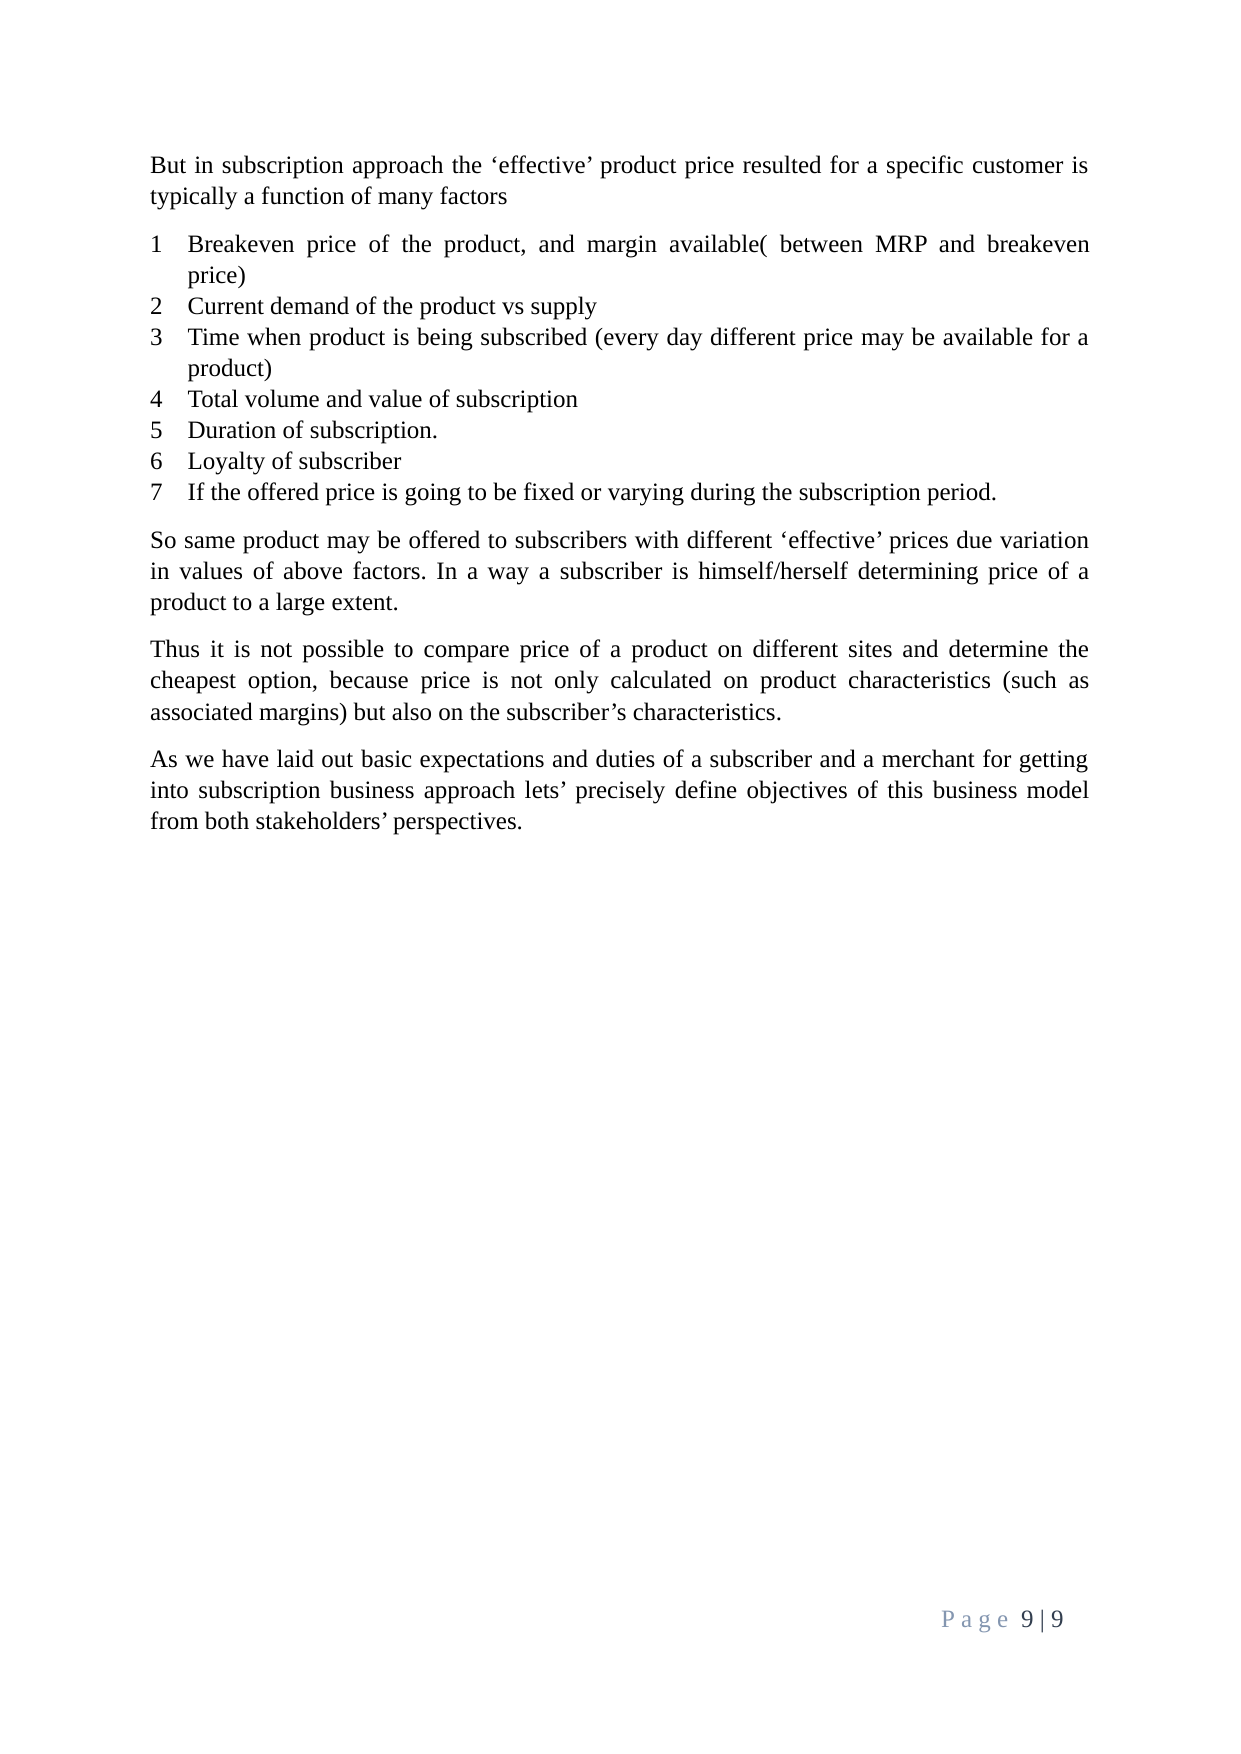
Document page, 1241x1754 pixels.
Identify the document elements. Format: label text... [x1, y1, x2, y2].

list Breakeven price of the product, and margin available( between MRP and breakeven price) [150, 229, 1090, 288]
list Current demand of the product vs supply [150, 291, 1090, 319]
list Duration of subscription. [150, 415, 1090, 444]
text So same product may be offered to subscribers with different ‘effective’ prices due variation in values of above factors. In a way a subscriber is himself/herself determining price of a product to a large extent. [150, 525, 1090, 616]
text But in subscription approach the ‘effective’ product price resulted for a specific customer is typically a function of many factors [150, 150, 1090, 210]
text Thus it is not possible to compare price of a product on different sites and determine the cheapest option, because price is not only calculated on product characteristics (such as associated margins) but also on the subscriber’s characteristics. [150, 634, 1090, 725]
text As we have laid out basic expectations and duties of a subscriber and a merchant for getting into subscription business approach lets’ precisely define objectives of this business model from both stakeholders’ perspectives. [150, 744, 1090, 835]
list If the offered price is going to be fixed or varying during the subscription period. [150, 477, 1090, 506]
list Time when product is being subscribed (every day different price may be available for a product) [150, 322, 1090, 382]
list Total volume and value of subscription [150, 384, 1090, 413]
list Loyalty of subscriber [150, 446, 1090, 475]
